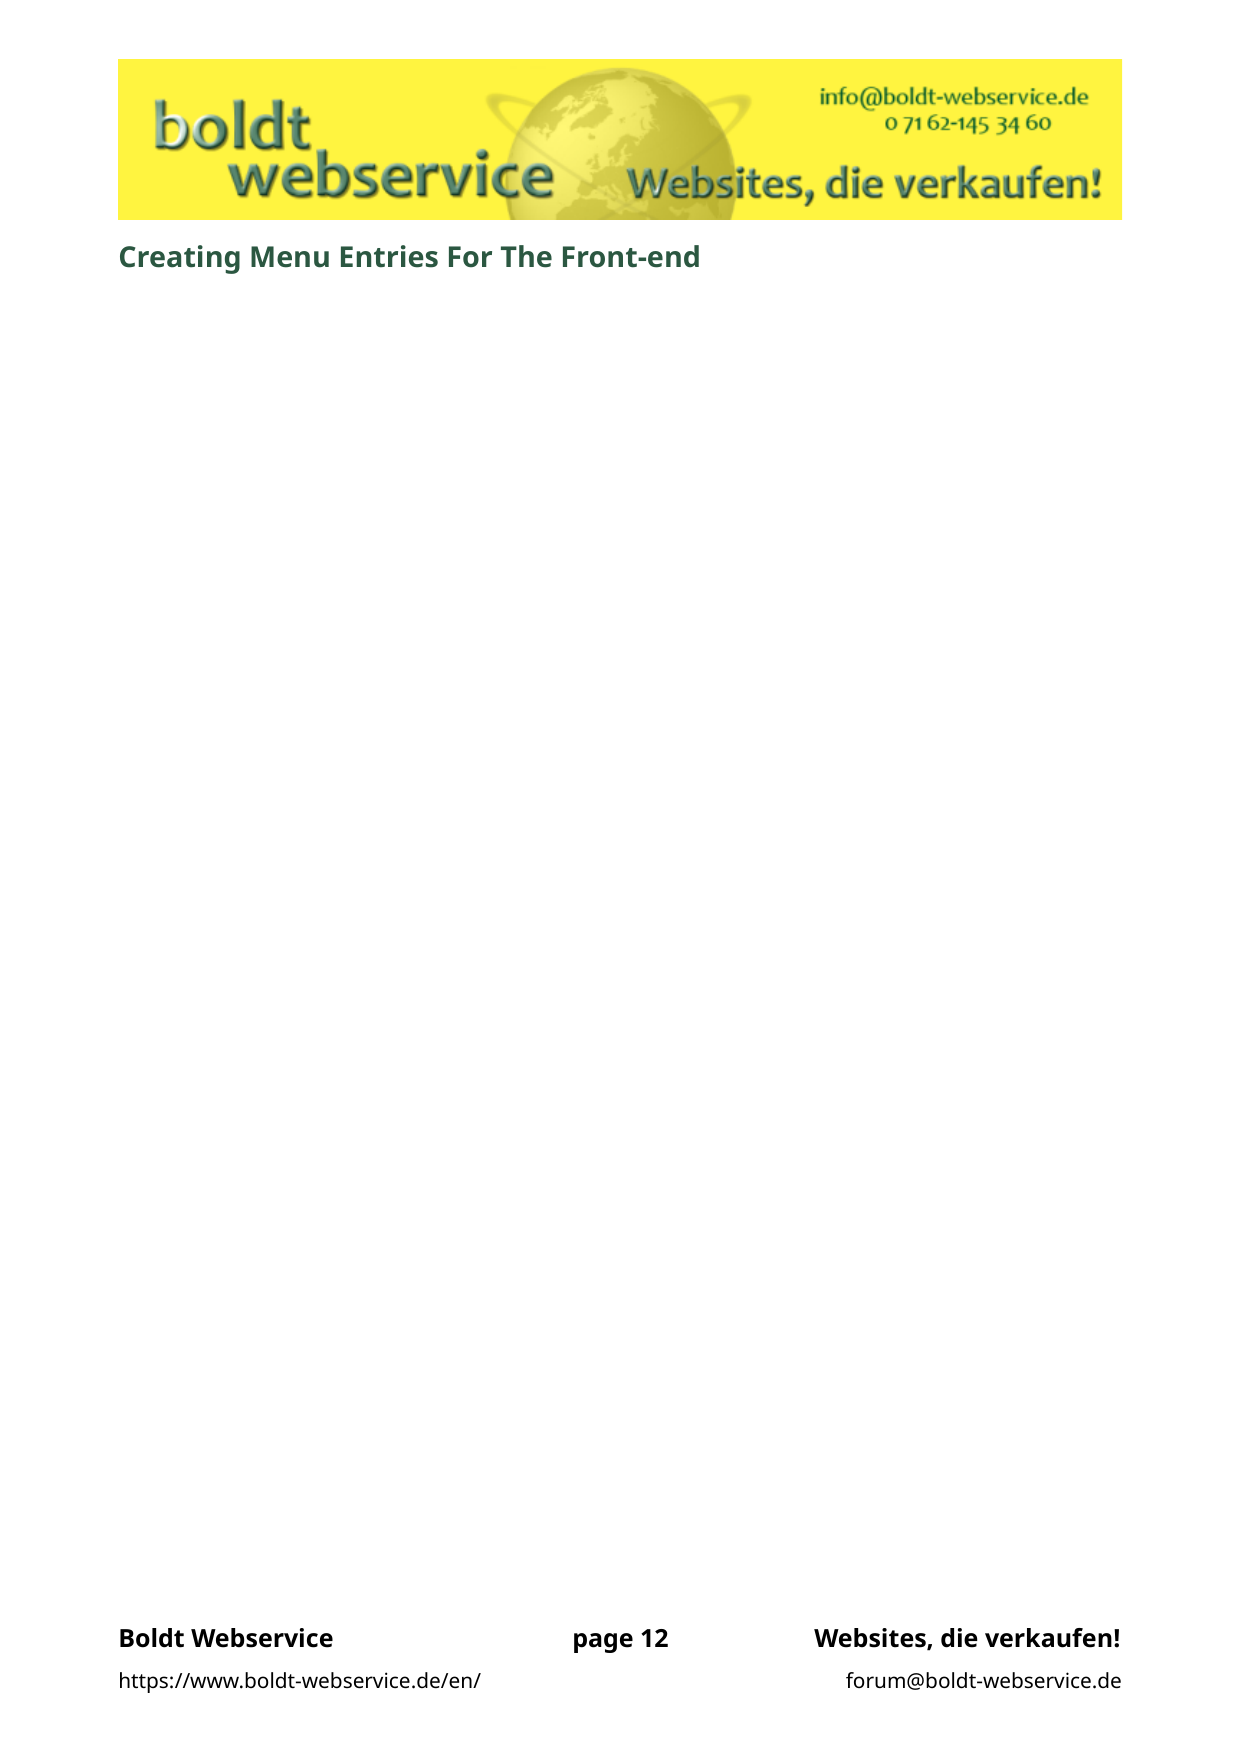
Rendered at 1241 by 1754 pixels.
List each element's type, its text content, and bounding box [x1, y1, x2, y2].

subtitle Creating Menu Entries For The Front-end [118, 236, 1122, 275]
picture [118, 59, 1123, 220]
